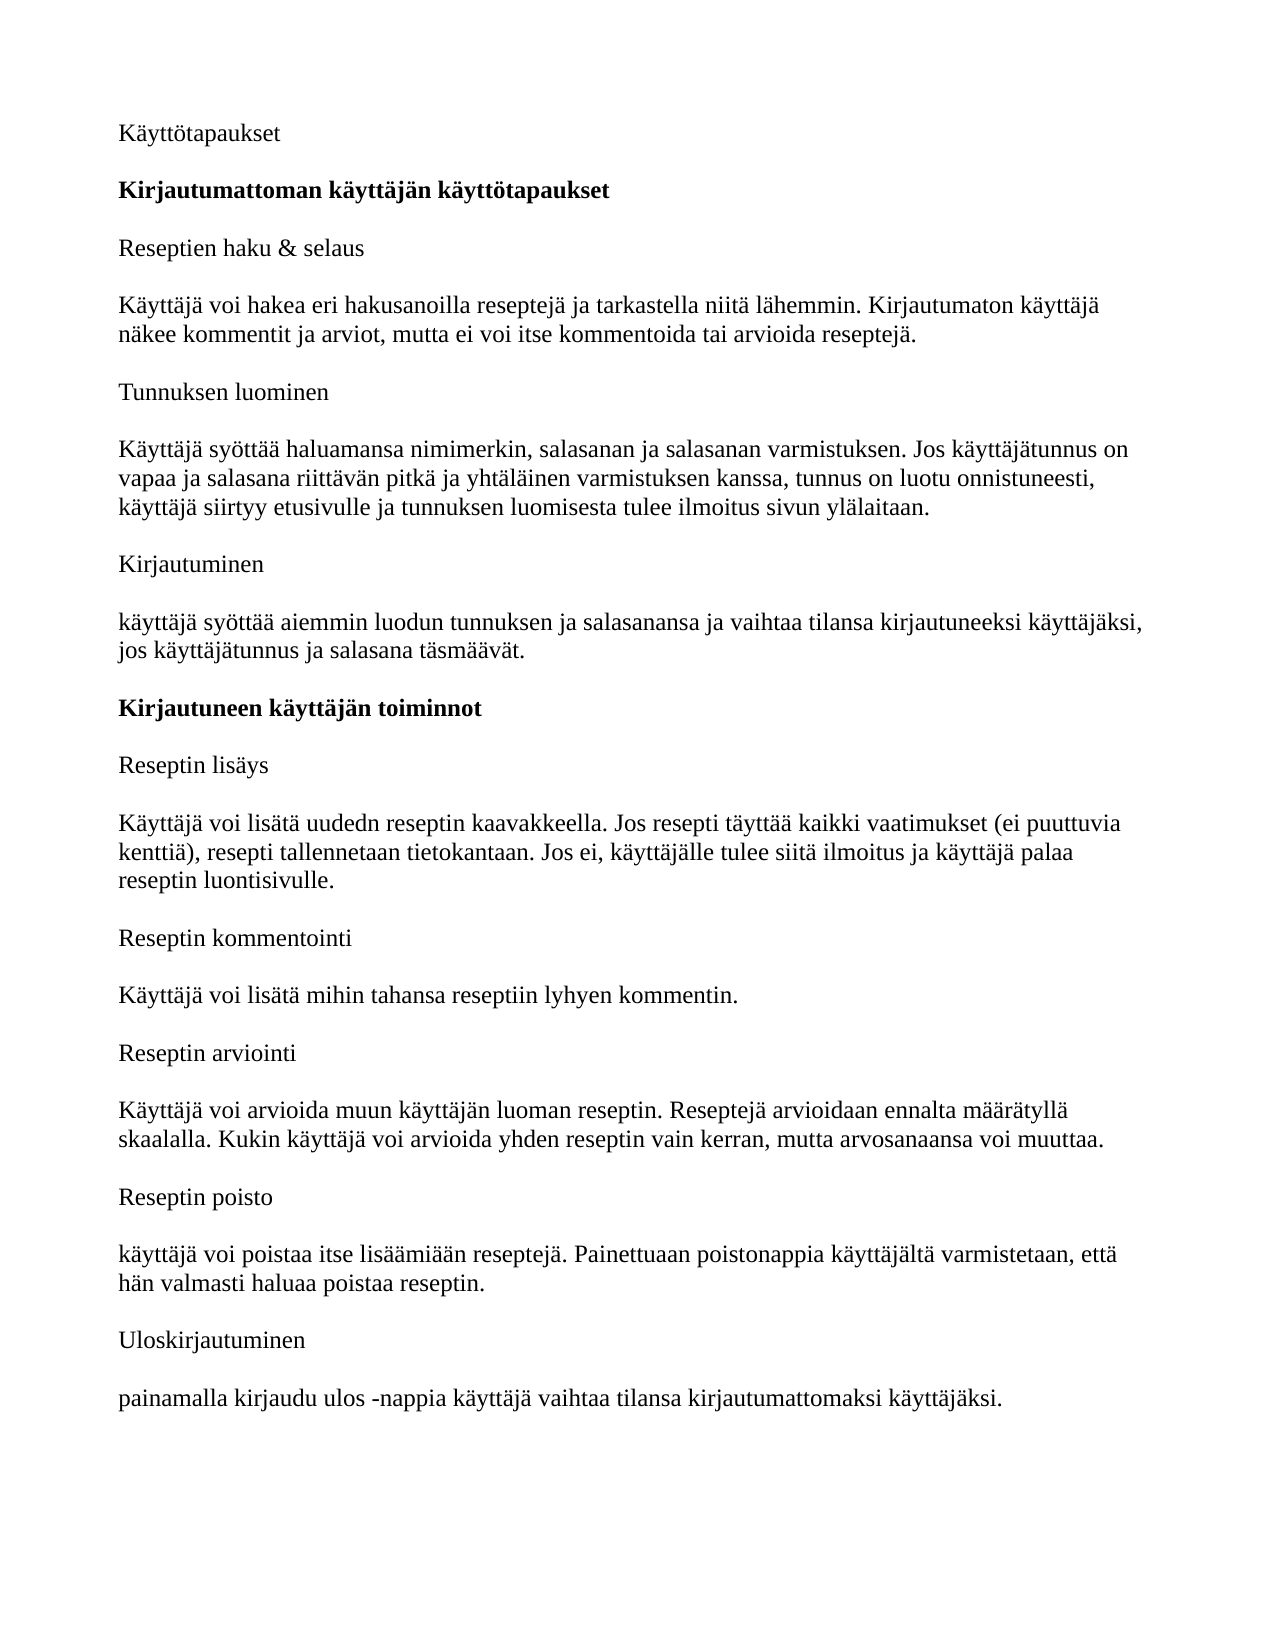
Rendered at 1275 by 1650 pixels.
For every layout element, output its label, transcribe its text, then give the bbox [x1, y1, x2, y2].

text Reseptin poisto [118, 1182, 1157, 1211]
text Reseptin kommentointi [118, 923, 1157, 952]
text Uloskirjautuminen [118, 1326, 1157, 1354]
text Kirjautuneen käyttäjän toiminnot [118, 693, 1157, 722]
text Kirjautumattoman käyttäjän käyttötapaukset [118, 176, 1157, 204]
text käyttäjä voi poistaa itse lisäämiään reseptejä. Painettuaan poistonappia käyttäjältä varmistetaan, että hän valmasti haluaa poistaa reseptin. [118, 1239, 1157, 1297]
text Käyttäjä voi arvioida muun käyttäjän luoman reseptin. Reseptejä arvioidaan ennalta määrätyllä skaalalla. Kukin käyttäjä voi arvioida yhden reseptin vain kerran, mutta arvosanaansa voi muuttaa. [118, 1096, 1157, 1153]
text Käyttäjä voi hakea eri hakusanoilla reseptejä ja tarkastella niitä lähemmin. Kirjautumaton käyttäjä näkee kommentit ja arviot, mutta ei voi itse kommentoida tai arvioida reseptejä. [118, 291, 1157, 348]
text käyttäjä syöttää aiemmin luodun tunnuksen ja salasanansa ja vaihtaa tilansa kirjautuneeksi käyttäjäksi, jos käyttäjätunnus ja salasana täsmäävät. [118, 607, 1157, 664]
text Reseptin arviointi [118, 1038, 1157, 1067]
text Tunnuksen luominen [118, 377, 1157, 406]
text Reseptin lisäys [118, 751, 1157, 779]
text Käyttäjä voi lisätä mihin tahansa reseptiin lyhyen kommentin. [118, 981, 1157, 1009]
text Käyttäjä voi lisätä uudedn reseptin kaavakkeella. Jos resepti täyttää kaikki vaatimukset (ei puuttuvia kenttiä), resepti tallennetaan tietokantaan. Jos ei, käyttäjälle tulee siitä ilmoitus ja käyttäjä palaa reseptin luontisivulle. [118, 808, 1157, 894]
text Käyttäjä syöttää haluamansa nimimerkin, salasanan ja salasanan varmistuksen. Jos käyttäjätunnus on vapaa ja salasana riittävän pitkä ja yhtäläinen varmistuksen kanssa, tunnus on luotu onnistuneesti, käyttäjä siirtyy etusivulle ja tunnuksen luomisesta tulee ilmoitus sivun ylälaitaan. [118, 434, 1157, 521]
text Käyttötapaukset [118, 118, 1157, 147]
text Reseptien haku & selaus [118, 233, 1157, 262]
text Kirjautuminen [118, 549, 1157, 578]
text painamalla kirjaudu ulos -nappia käyttäjä vaihtaa tilansa kirjautumattomaksi käyttäjäksi. [118, 1383, 1157, 1412]
